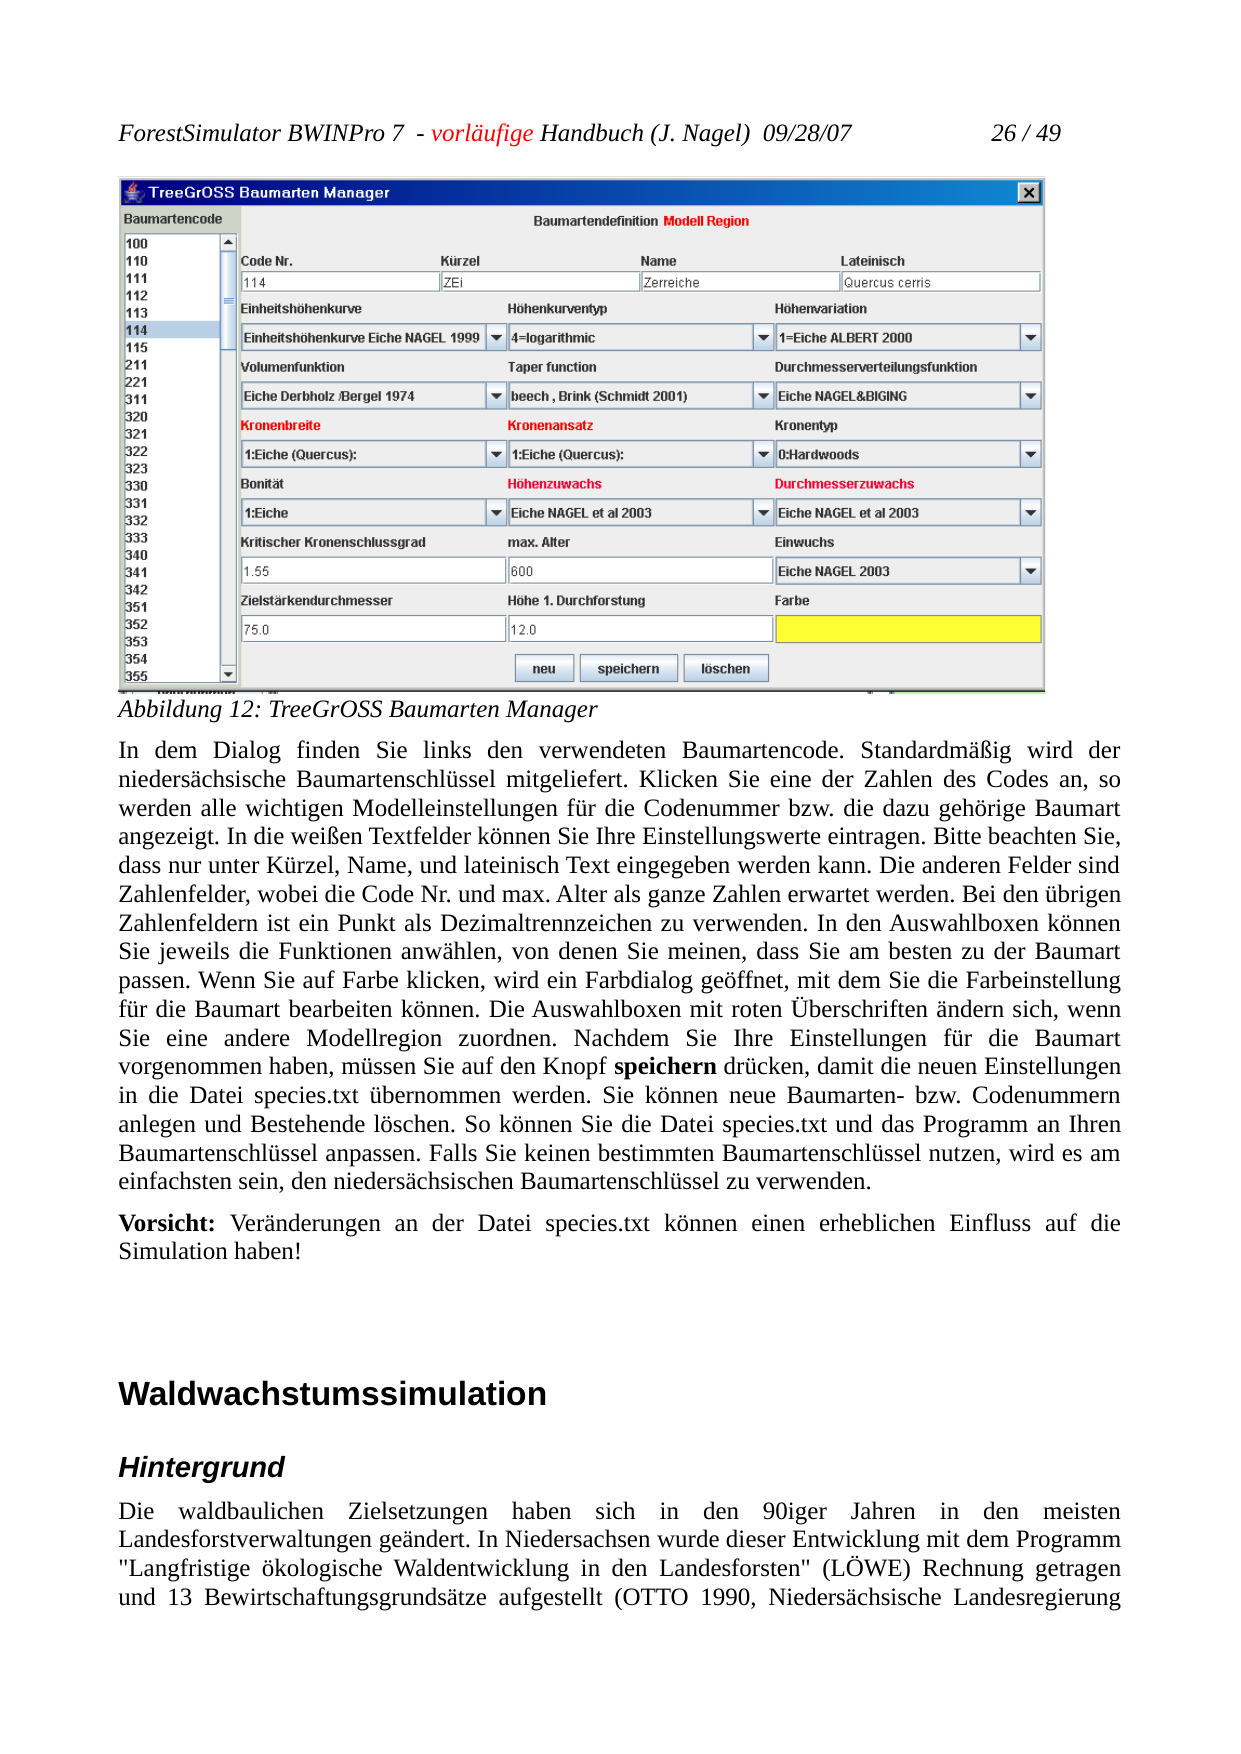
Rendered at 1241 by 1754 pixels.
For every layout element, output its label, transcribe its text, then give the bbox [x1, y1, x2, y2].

text Vorsicht: Veränderungen an der Datei species.txt können einen erheblichen Einfluss auf die Simulation haben! [118, 1208, 1122, 1265]
text In dem Dialog finden Sie links den verwendeten Baumartencode. Standardmäßig wird der niedersächsische Baumartenschlüssel mitgeliefert. Klicken Sie eine der Zahlen des Codes an, so werden alle wichtigen Modelleinstellungen für die Codenummer bzw. die dazu gehörige Baumart angezeigt. In die weißen Textfelder können Sie Ihre Einstellungswerte eintragen. Bitte beachten Sie, dass nur unter Kürzel, Name, und lateinisch Text eingegeben werden kann. Die anderen Felder sind Zahlenfelder, wobei die Code Nr. und max. Alter als ganze Zahlen erwartet werden. Bei den übrigen Zahlenfeldern ist ein Punkt als Dezimaltrennzeichen zu verwenden. In den Auswahlboxen können Sie jeweils die Funktionen anwählen, von denen Sie meinen, dass Sie am besten zu der Baumart passen. Wenn Sie auf Farbe klicken, wird ein Farbdialog geöffnet, mit dem Sie die Farbeinstellung für die Baumart bearbeiten können. Die Auswahlboxen mit roten Überschriften ändern sich, wenn Sie eine andere Modellregion zuordnen. Nachdem Sie Ihre Einstellungen für die Baumart vorgenommen haben, müssen Sie auf den Knopf speichern drücken, damit die neuen Einstellungen in die Datei species.txt übernommen werden. Sie können neue Baumarten- bzw. Codenummern anlegen und Bestehende löschen. So können Sie die Datei species.txt und das Programm an Ihren Baumartenschlüssel anpassen. Falls Sie keinen bestimmten Baumartenschlüssel nutzen, wird es am einfachsten sein, den niedersächsischen Baumartenschlüssel zu verwenden. [118, 735, 1122, 1195]
subtitle Waldwachstumssimulation [118, 1374, 1122, 1412]
text Die waldbaulichen Zielsetzungen haben sich in den 90iger Jahren in den meisten Landesforstverwaltungen geändert. In Niedersachsen wurde dieser Entwicklung mit dem Programm "Langfristige ökologische Waldentwicklung in den Landesforsten" (LÖWE) Rechnung getragen und 13 Bewirtschaftungsgrundsätze aufgestellt (OTTO 1990, Niedersächsische Landesregierung [118, 1496, 1122, 1611]
picture [118, 176, 1046, 694]
text Abbildung 12: TreeGrOSS Baumarten Manager [118, 694, 1045, 723]
subtitle Hintergrund [118, 1450, 1122, 1483]
